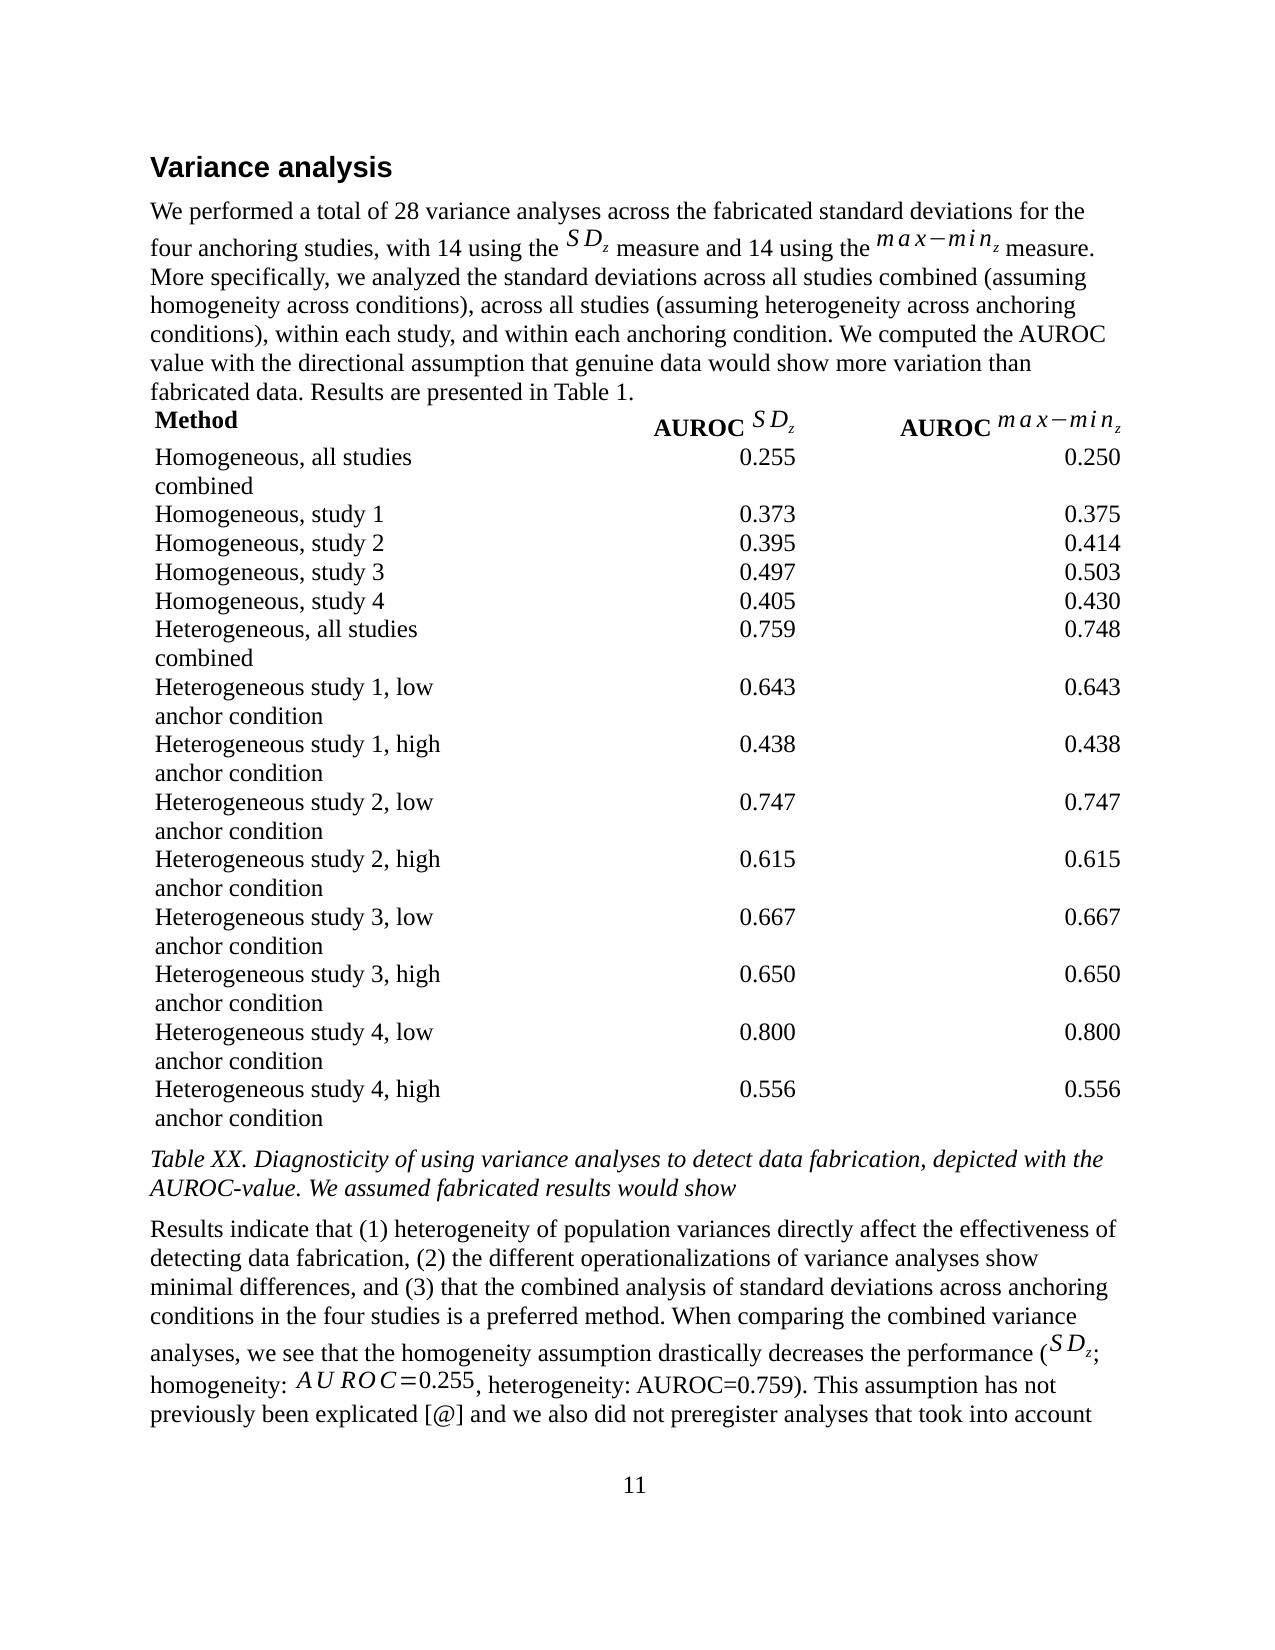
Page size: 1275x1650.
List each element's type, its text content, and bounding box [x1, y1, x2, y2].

table_header AUROC [475, 405, 800, 442]
table_cell 0.747 [475, 787, 800, 844]
table_cell Homogeneous, study 1 [150, 500, 475, 528]
table_cell 0.667 [475, 902, 800, 959]
table_cell Heterogeneous study 2, high anchor condition [150, 845, 475, 902]
table_cell 0.800 [800, 1017, 1125, 1074]
table_cell 0.615 [800, 845, 1125, 902]
table_cell 0.643 [800, 672, 1125, 729]
table_cell 0.800 [475, 1017, 800, 1074]
table_cell 0.759 [475, 615, 800, 672]
table_cell 0.650 [800, 960, 1125, 1017]
table_cell 0.414 [800, 528, 1125, 557]
text We performed a total of 28 variance analyses across the fabricated standard deviations for the four anchoring studies, with 14 using the measure and 14 using the measure. More specifically, we analyzed the standard deviations across all studies combined (assuming homogeneity across conditions), across all studies (assuming heterogeneity across anchoring conditions), within each study, and within each anchoring condition. We computed the AUROC value with the directional assumption that genuine data would show more variation than fabricated data. Results are presented in Table 1. [150, 196, 1125, 405]
table_cell 0.438 [800, 730, 1125, 787]
table_cell 0.255 [475, 442, 800, 499]
table_cell Homogeneous, study 4 [150, 586, 475, 614]
table_cell 0.373 [475, 500, 800, 528]
table_cell Heterogeneous study 4, high anchor condition [150, 1075, 475, 1132]
subtitle Variance analysis [150, 150, 1125, 183]
table_cell 0.250 [800, 442, 1125, 499]
table_cell 0.497 [475, 557, 800, 586]
table_cell 0.615 [475, 845, 800, 902]
table_cell Homogeneous, study 2 [150, 528, 475, 557]
table_cell Heterogeneous study 1, high anchor condition [150, 730, 475, 787]
table_cell Heterogeneous study 4, low anchor condition [150, 1017, 475, 1074]
table_cell 0.748 [800, 615, 1125, 672]
table_cell 0.650 [475, 960, 800, 1017]
table_cell 0.375 [800, 500, 1125, 528]
table_cell Heterogeneous study 2, low anchor condition [150, 787, 475, 844]
table_cell Heterogeneous study 3, low anchor condition [150, 902, 475, 959]
table_cell Heterogeneous study 3, high anchor condition [150, 960, 475, 1017]
table_cell 0.643 [475, 672, 800, 729]
table_cell 0.747 [800, 787, 1125, 844]
table_cell 0.438 [475, 730, 800, 787]
table_cell Homogeneous, all studies combined [150, 442, 475, 499]
table_cell 0.395 [475, 528, 800, 557]
table_cell Heterogeneous, all studies combined [150, 615, 475, 672]
table_cell 0.503 [800, 557, 1125, 586]
table_cell 0.556 [475, 1075, 800, 1132]
table_header AUROC [800, 405, 1125, 442]
text Results indicate that (1) heterogeneity of population variances directly affect the effectiveness of detecting data fabrication, (2) the different operationalizations of variance analyses show minimal differences, and (3) that the combined analysis of standard deviations across anchoring conditions in the four studies is a preferred method. When comparing the combined variance analyses, we see that the homogeneity assumption drastically decreases the performance (; homogeneity: , heterogeneity: AUROC=0.759). This assumption has not previously been explicated [@] and we also did not preregister analyses that took into account [150, 1214, 1125, 1428]
text Table XX. Diagnosticity of using variance analyses to detect data fabrication, depicted with the AUROC-value. We assumed fabricated results would show [150, 1144, 1125, 1202]
table_cell 0.430 [800, 586, 1125, 614]
table_cell 0.556 [800, 1075, 1125, 1132]
table_header Method [150, 405, 475, 442]
table_cell Heterogeneous study 1, low anchor condition [150, 672, 475, 729]
table_cell 0.667 [800, 902, 1125, 959]
table_cell Homogeneous, study 3 [150, 557, 475, 586]
table_cell 0.405 [475, 586, 800, 614]
